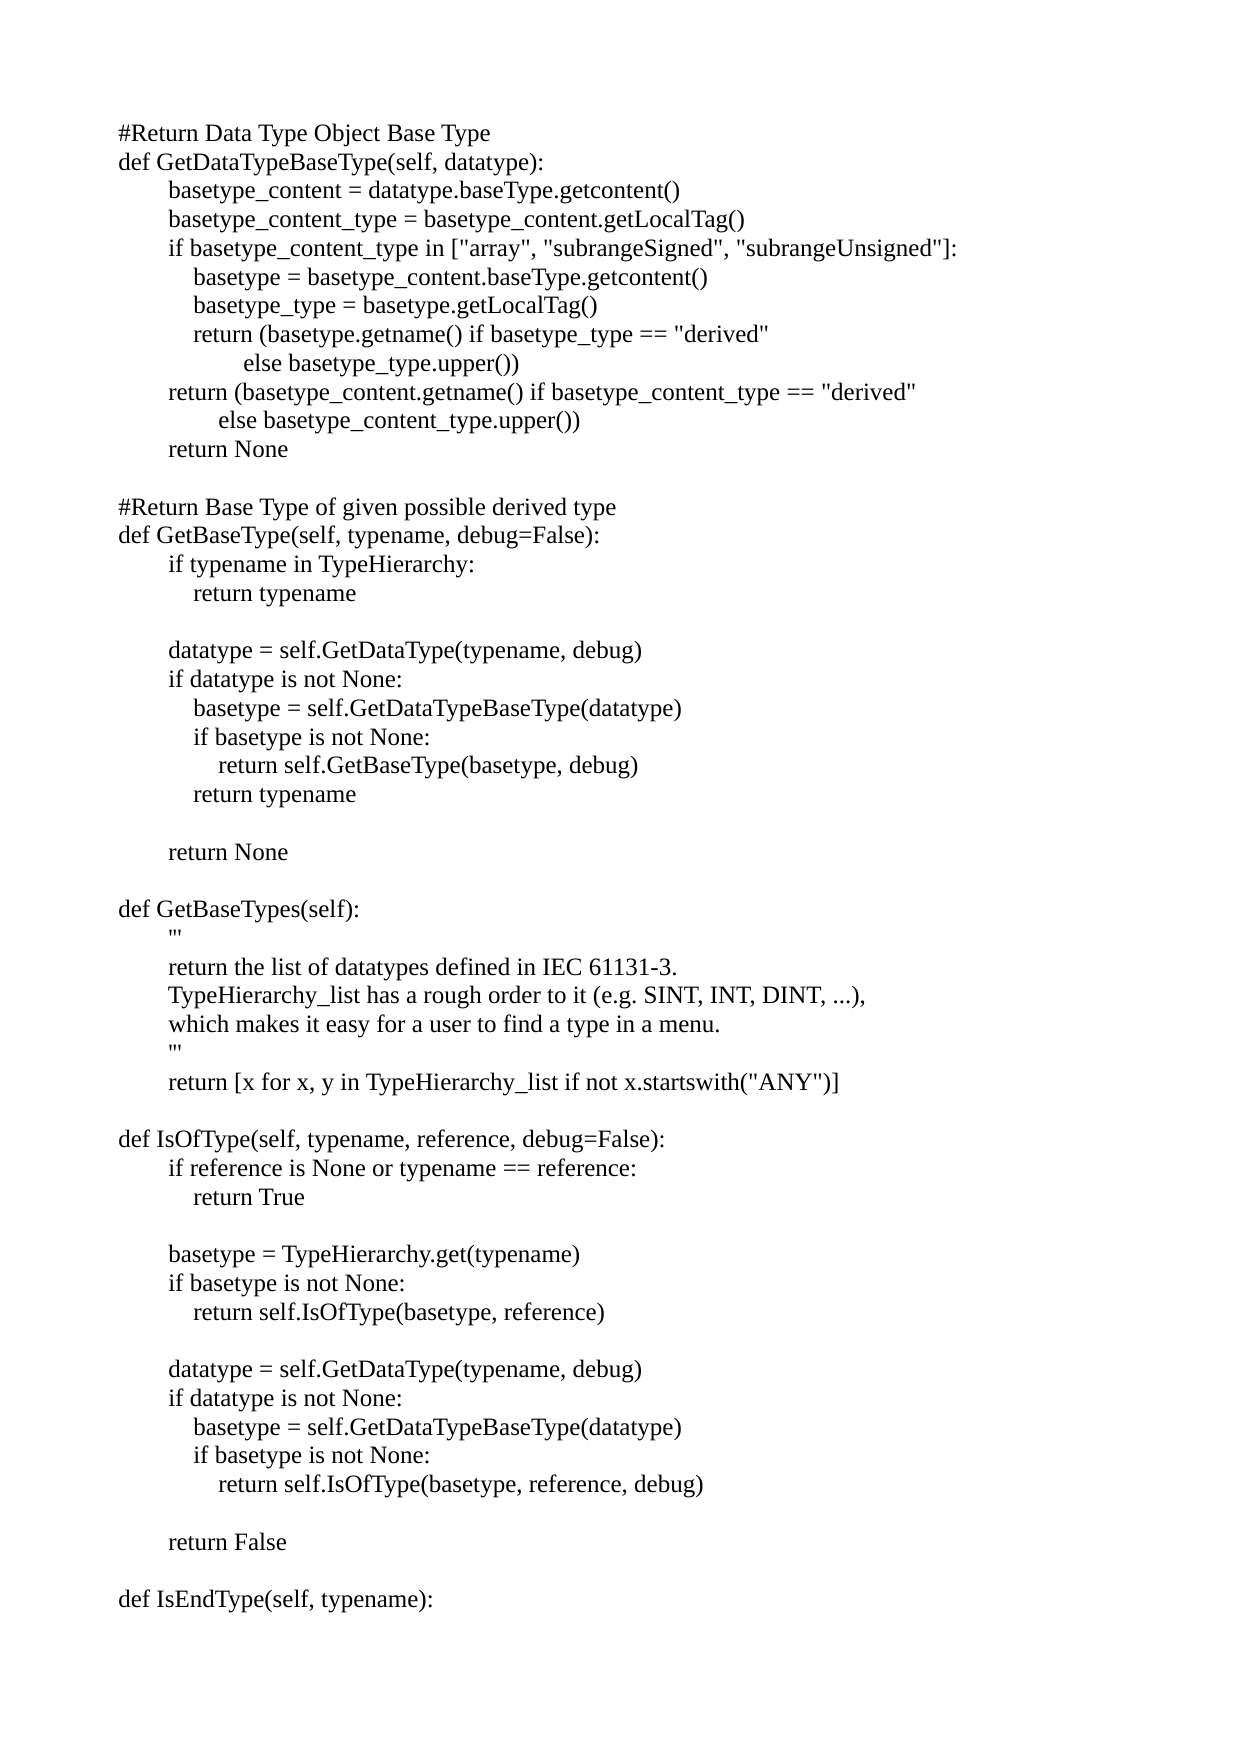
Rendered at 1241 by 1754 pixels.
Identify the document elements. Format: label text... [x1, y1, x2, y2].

text return False [118, 1527, 1122, 1556]
text if typename in TypeHierarchy: [118, 549, 1122, 578]
text return self.GetBaseType(basetype, debug) [118, 751, 1122, 779]
text ''' [118, 923, 1122, 952]
text def GetBaseType(self, typename, debug=False): [118, 521, 1122, 549]
text return the list of datatypes defined in IEC 61131-3. [118, 952, 1122, 981]
text basetype = self.GetDataTypeBaseType(datatype) [118, 693, 1122, 722]
text return typename [118, 779, 1122, 808]
text if basetype is not None: [118, 1441, 1122, 1469]
text return (basetype.getname() if basetype_type == "derived" [118, 319, 1122, 348]
text basetype_content_type = basetype_content.getLocalTag() [118, 204, 1122, 233]
text if reference is None or typename == reference: [118, 1153, 1122, 1182]
text TypeHierarchy_list has a rough order to it (e.g. SINT, INT, DINT, ...), [118, 981, 1122, 1009]
text return self.IsOfType(basetype, reference, debug) [118, 1469, 1122, 1498]
text if basetype is not None: [118, 1268, 1122, 1297]
text ''' [118, 1038, 1122, 1067]
text else basetype_content_type.upper()) [118, 406, 1122, 434]
text if datatype is not None: [118, 1383, 1122, 1412]
text basetype = basetype_content.baseType.getcontent() [118, 262, 1122, 291]
text return True [118, 1182, 1122, 1211]
text return (basetype_content.getname() if basetype_content_type == "derived" [118, 377, 1122, 406]
text basetype = TypeHierarchy.get(typename) [118, 1239, 1122, 1268]
text def IsEndType(self, typename): [118, 1584, 1122, 1613]
text basetype = self.GetDataTypeBaseType(datatype) [118, 1412, 1122, 1441]
text return self.IsOfType(basetype, reference) [118, 1297, 1122, 1326]
text basetype_type = basetype.getLocalTag() [118, 291, 1122, 319]
text datatype = self.GetDataType(typename, debug) [118, 1354, 1122, 1383]
text def IsOfType(self, typename, reference, debug=False): [118, 1124, 1122, 1153]
text basetype_content = datatype.baseType.getcontent() [118, 176, 1122, 204]
text if basetype_content_type in ["array", "subrangeSigned", "subrangeUnsigned"]: [118, 233, 1122, 262]
text return None [118, 434, 1122, 463]
text #Return Data Type Object Base Type [118, 118, 1122, 147]
text def GetDataTypeBaseType(self, datatype): [118, 147, 1122, 176]
text return [x for x, y in TypeHierarchy_list if not x.startswith("ANY")] [118, 1067, 1122, 1096]
text #Return Base Type of given possible derived type [118, 492, 1122, 521]
text if basetype is not None: [118, 722, 1122, 751]
text which makes it easy for a user to find a type in a menu. [118, 1009, 1122, 1038]
text return typename [118, 578, 1122, 607]
text if datatype is not None: [118, 664, 1122, 693]
text datatype = self.GetDataType(typename, debug) [118, 636, 1122, 664]
text else basetype_type.upper()) [118, 348, 1122, 377]
text def GetBaseTypes(self): [118, 894, 1122, 923]
text return None [118, 837, 1122, 866]
